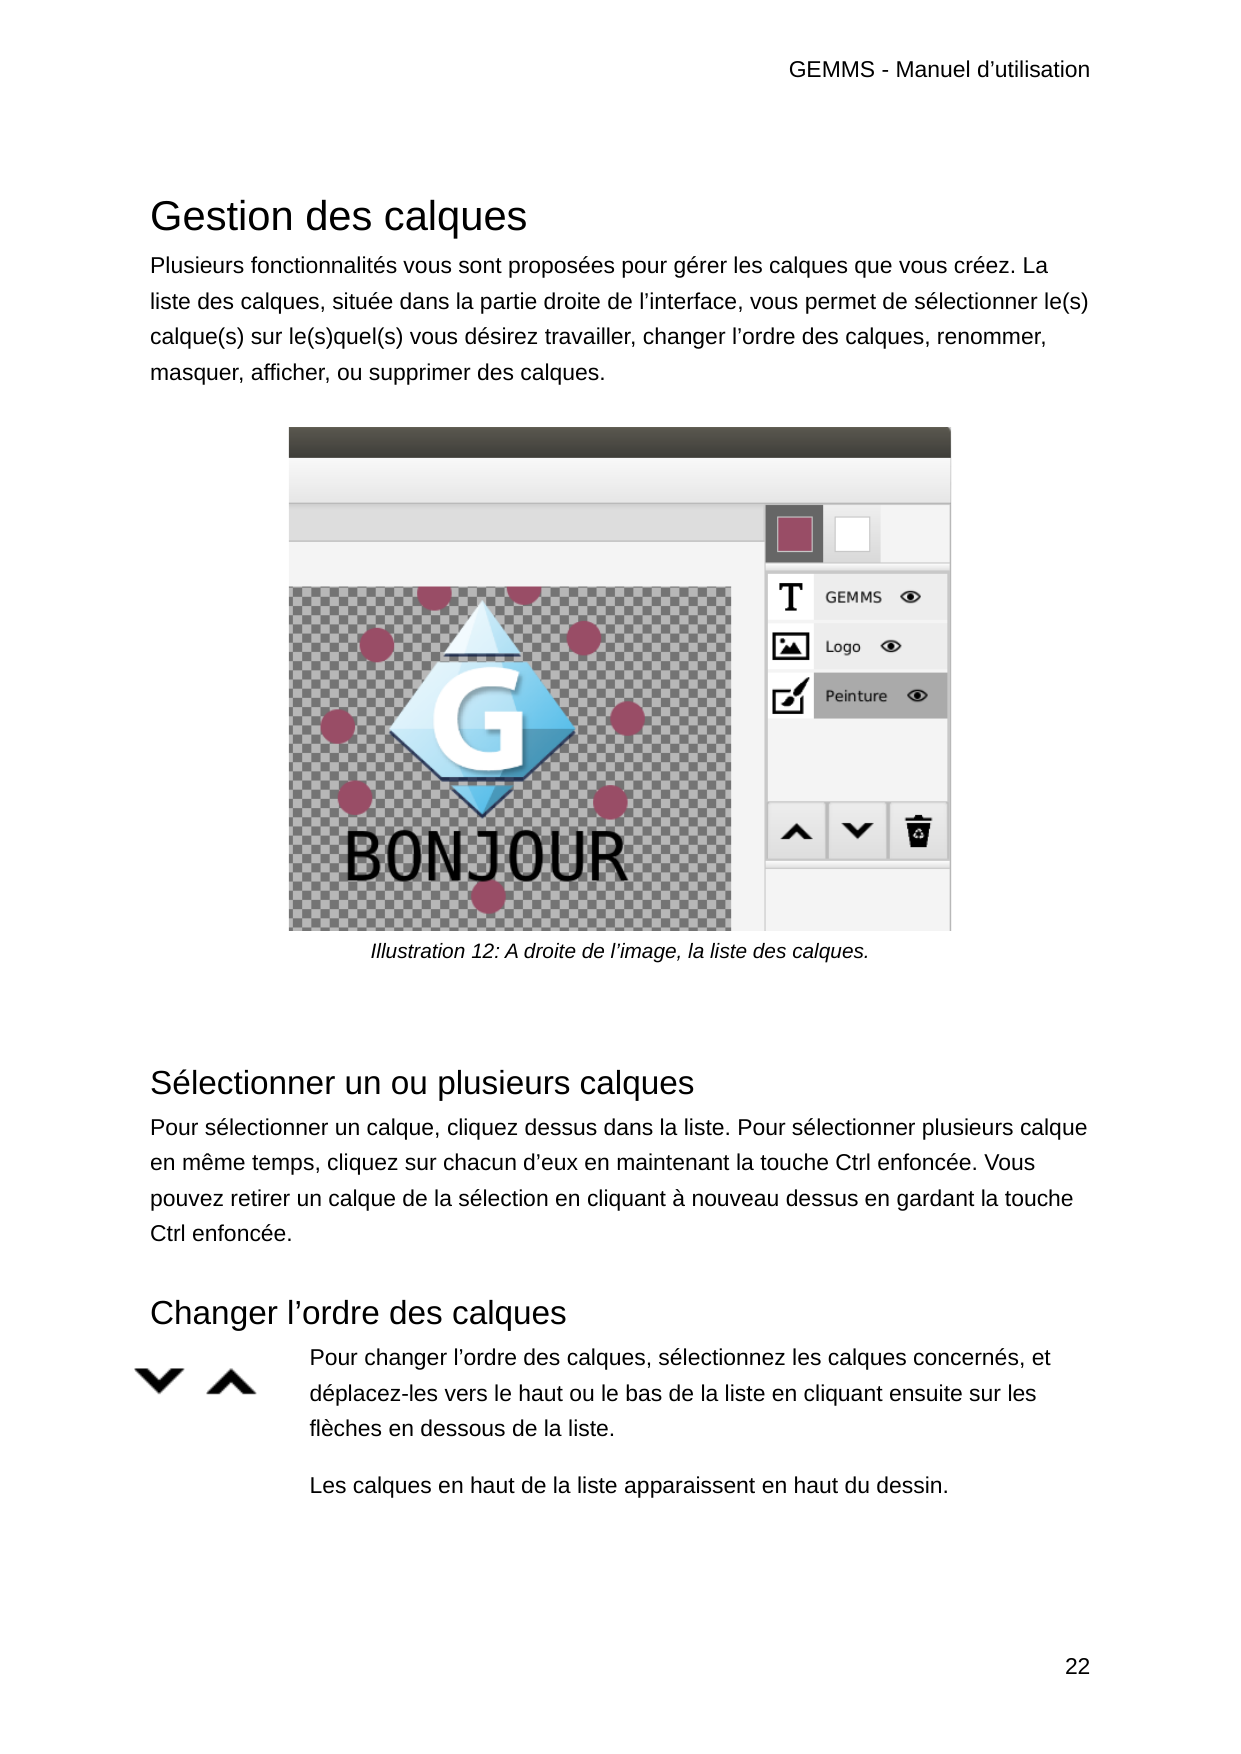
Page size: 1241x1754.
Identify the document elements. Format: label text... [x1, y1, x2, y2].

subtitle Changer l’ordre des calques [150, 1293, 1090, 1332]
picture [288, 427, 952, 931]
text Plusieurs fonctionnalités vous sont proposées pour gérer les calques que vous créez. La liste des calques, située dans la partie droite de l’interface, vous permet de sélectionner le(s) calque(s) sur le(s)quel(s) vous désirez travailler, changer l’ordre des calques, renommer, masquer, afficher, ou supprimer des calques. [150, 252, 1090, 385]
picture [134, 1356, 185, 1407]
text Les calques en haut de la liste apparaissent en haut du dessin. [309, 1472, 1090, 1498]
subtitle Gestion des calques [150, 192, 1090, 239]
picture [206, 1356, 257, 1407]
text Pour sélectionner un calque, cliquez dessus dans la liste. Pour sélectionner plusieurs calque en même temps, cliquez sur chacun d’eux en maintenant la touche Ctrl enfoncée. Vous pouvez retirer un calque de la sélection en cliquant à nouveau dessus en gardant la touche Ctrl enfoncée. [150, 1114, 1090, 1247]
text Pour changer l’ordre des calques, sélectionnez les calques concernés, et déplacez-les vers le haut ou le bas de la liste en cliquant ensuite sur les flèches en dessous de la liste. [309, 1344, 1090, 1442]
text Illustration 12: A droite de l’image, la liste des calques. [289, 931, 951, 963]
subtitle Sélectionner un ou plusieurs calques [150, 1063, 1090, 1101]
